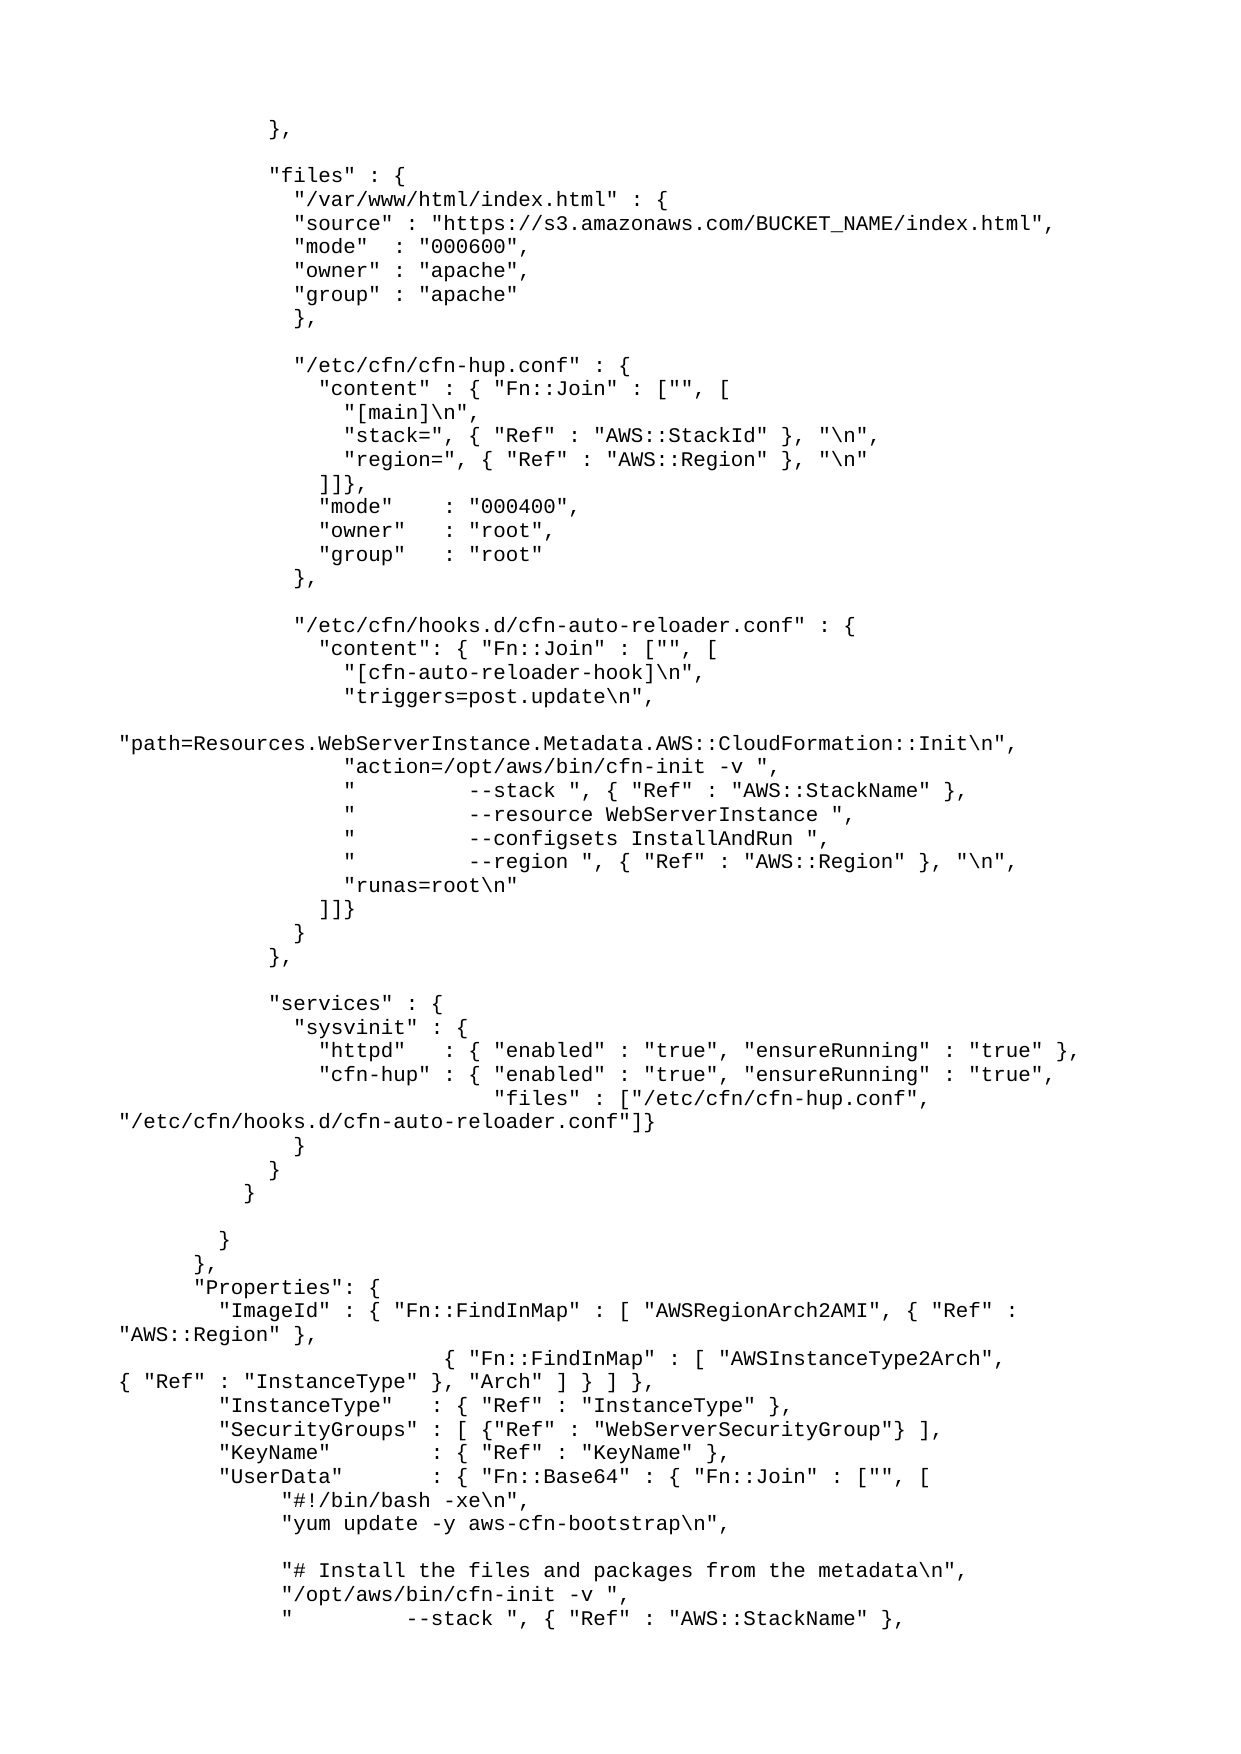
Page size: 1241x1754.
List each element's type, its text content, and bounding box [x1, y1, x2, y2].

text "/opt/aws/bin/cfn-init -v ", [118, 1584, 1122, 1608]
text "action=/opt/aws/bin/cfn-init -v ", [118, 757, 1122, 780]
text "files" : { [118, 165, 1122, 189]
text " --region ", { "Ref" : "AWS::Region" }, "\n", [118, 851, 1122, 875]
text "[cfn-auto-reloader-hook]\n", [118, 662, 1122, 686]
text "#!/bin/bash -xe\n", [118, 1489, 1122, 1513]
text " --stack ", { "Ref" : "AWS::StackName" }, [118, 1608, 1122, 1631]
text }, [118, 1253, 1122, 1277]
text "owner" : "root", [118, 520, 1122, 544]
text "source" : "https://s3.amazonaws.com/BUCKET_NAME/index.html", [118, 213, 1122, 236]
text } [118, 1229, 1122, 1253]
text "cfn-hup" : { "enabled" : "true", "ensureRunning" : "true", [118, 1064, 1122, 1088]
text "/etc/cfn/cfn-hup.conf" : { [118, 354, 1122, 378]
text "/etc/cfn/hooks.d/cfn-auto-reloader.conf" : { [118, 615, 1122, 638]
text "UserData" : { "Fn::Base64" : { "Fn::Join" : ["", [ [118, 1466, 1122, 1489]
text } [118, 922, 1122, 946]
text ]]}, [118, 473, 1122, 496]
text } [118, 1182, 1122, 1206]
text "path=Resources.WebServerInstance.Metadata.AWS::CloudFormation::Init\n", [118, 709, 1122, 757]
text "httpd" : { "enabled" : "true", "ensureRunning" : "true" }, [118, 1040, 1122, 1064]
text "owner" : "apache", [118, 260, 1122, 284]
text "content" : { "Fn::Join" : ["", [ [118, 378, 1122, 402]
text }, [118, 307, 1122, 331]
text "[main]\n", [118, 402, 1122, 426]
text "/var/www/html/index.html" : { [118, 189, 1122, 213]
text }, [118, 946, 1122, 969]
text "triggers=post.update\n", [118, 686, 1122, 709]
text "group" : "root" [118, 544, 1122, 567]
text } [118, 1135, 1122, 1158]
text "services" : { [118, 993, 1122, 1017]
text "ImageId" : { "Fn::FindInMap" : [ "AWSRegionArch2AMI", { "Ref" : "AWS::Region" }, [118, 1300, 1122, 1348]
text } [118, 1158, 1122, 1182]
text " --configsets InstallAndRun ", [118, 827, 1122, 851]
text "yum update -y aws-cfn-bootstrap\n", [118, 1513, 1122, 1537]
text "InstanceType" : { "Ref" : "InstanceType" }, [118, 1395, 1122, 1419]
text "content": { "Fn::Join" : ["", [ [118, 638, 1122, 662]
text " --stack ", { "Ref" : "AWS::StackName" }, [118, 780, 1122, 804]
text "stack=", { "Ref" : "AWS::StackId" }, "\n", [118, 426, 1122, 449]
text "files" : ["/etc/cfn/cfn-hup.conf", "/etc/cfn/hooks.d/cfn-auto-reloader.conf"]} [118, 1088, 1122, 1135]
text " --resource WebServerInstance ", [118, 804, 1122, 827]
text "KeyName" : { "Ref" : "KeyName" }, [118, 1442, 1122, 1466]
text }, [118, 118, 1122, 142]
text "# Install the files and packages from the metadata\n", [118, 1561, 1122, 1584]
text "region=", { "Ref" : "AWS::Region" }, "\n" [118, 449, 1122, 473]
text "sysvinit" : { [118, 1017, 1122, 1040]
text "mode" : "000400", [118, 496, 1122, 520]
text { "Fn::FindInMap" : [ "AWSInstanceType2Arch", { "Ref" : "InstanceType" }, "Arch" ] } ] }, [118, 1348, 1122, 1395]
text "Properties": { [118, 1277, 1122, 1300]
text "SecurityGroups" : [ {"Ref" : "WebServerSecurityGroup"} ], [118, 1419, 1122, 1442]
text "group" : "apache" [118, 284, 1122, 307]
text }, [118, 567, 1122, 591]
text "runas=root\n" [118, 875, 1122, 898]
text ]]} [118, 898, 1122, 922]
text "mode" : "000600", [118, 236, 1122, 260]
